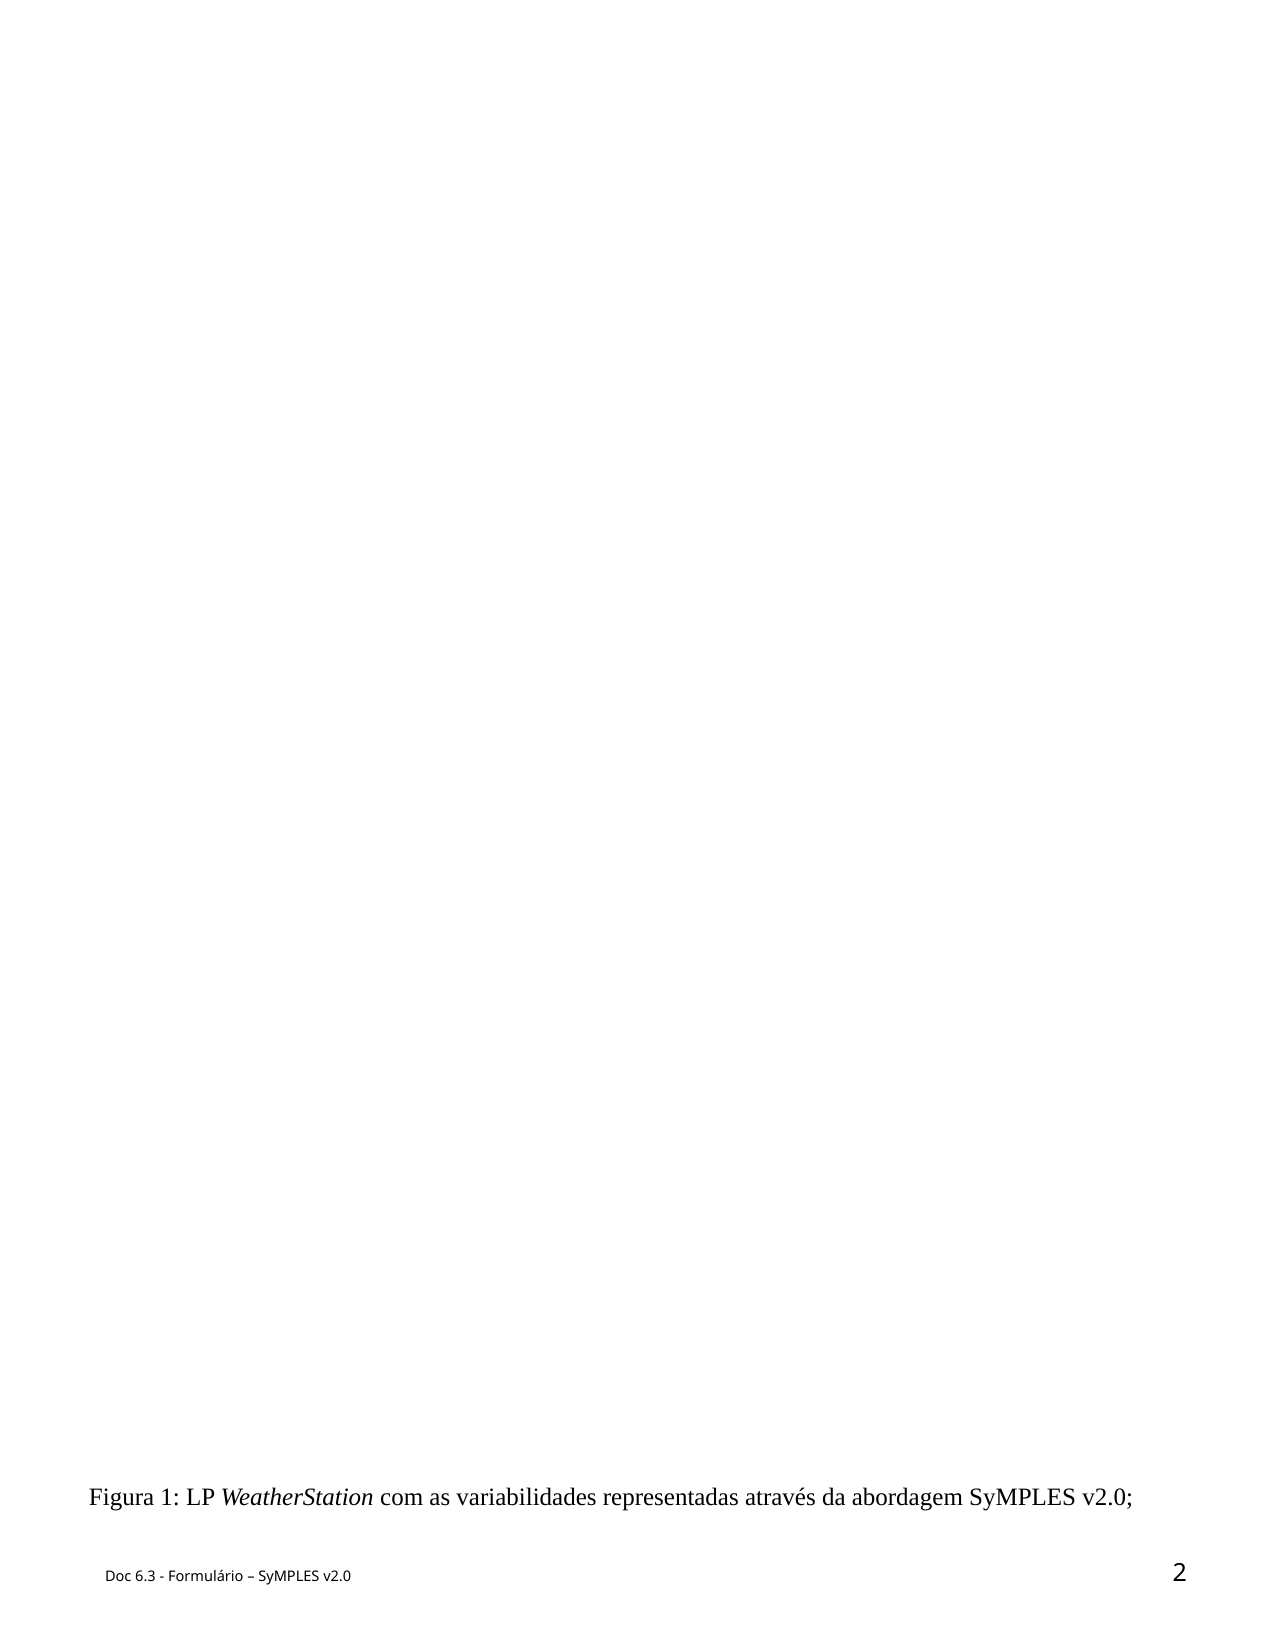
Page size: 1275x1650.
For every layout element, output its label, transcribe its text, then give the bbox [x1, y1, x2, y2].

text Figura 1: LP WeatherStation com as variabilidades representadas através da abordagem SyMPLES v2.0; [89, 91, 1186, 1511]
